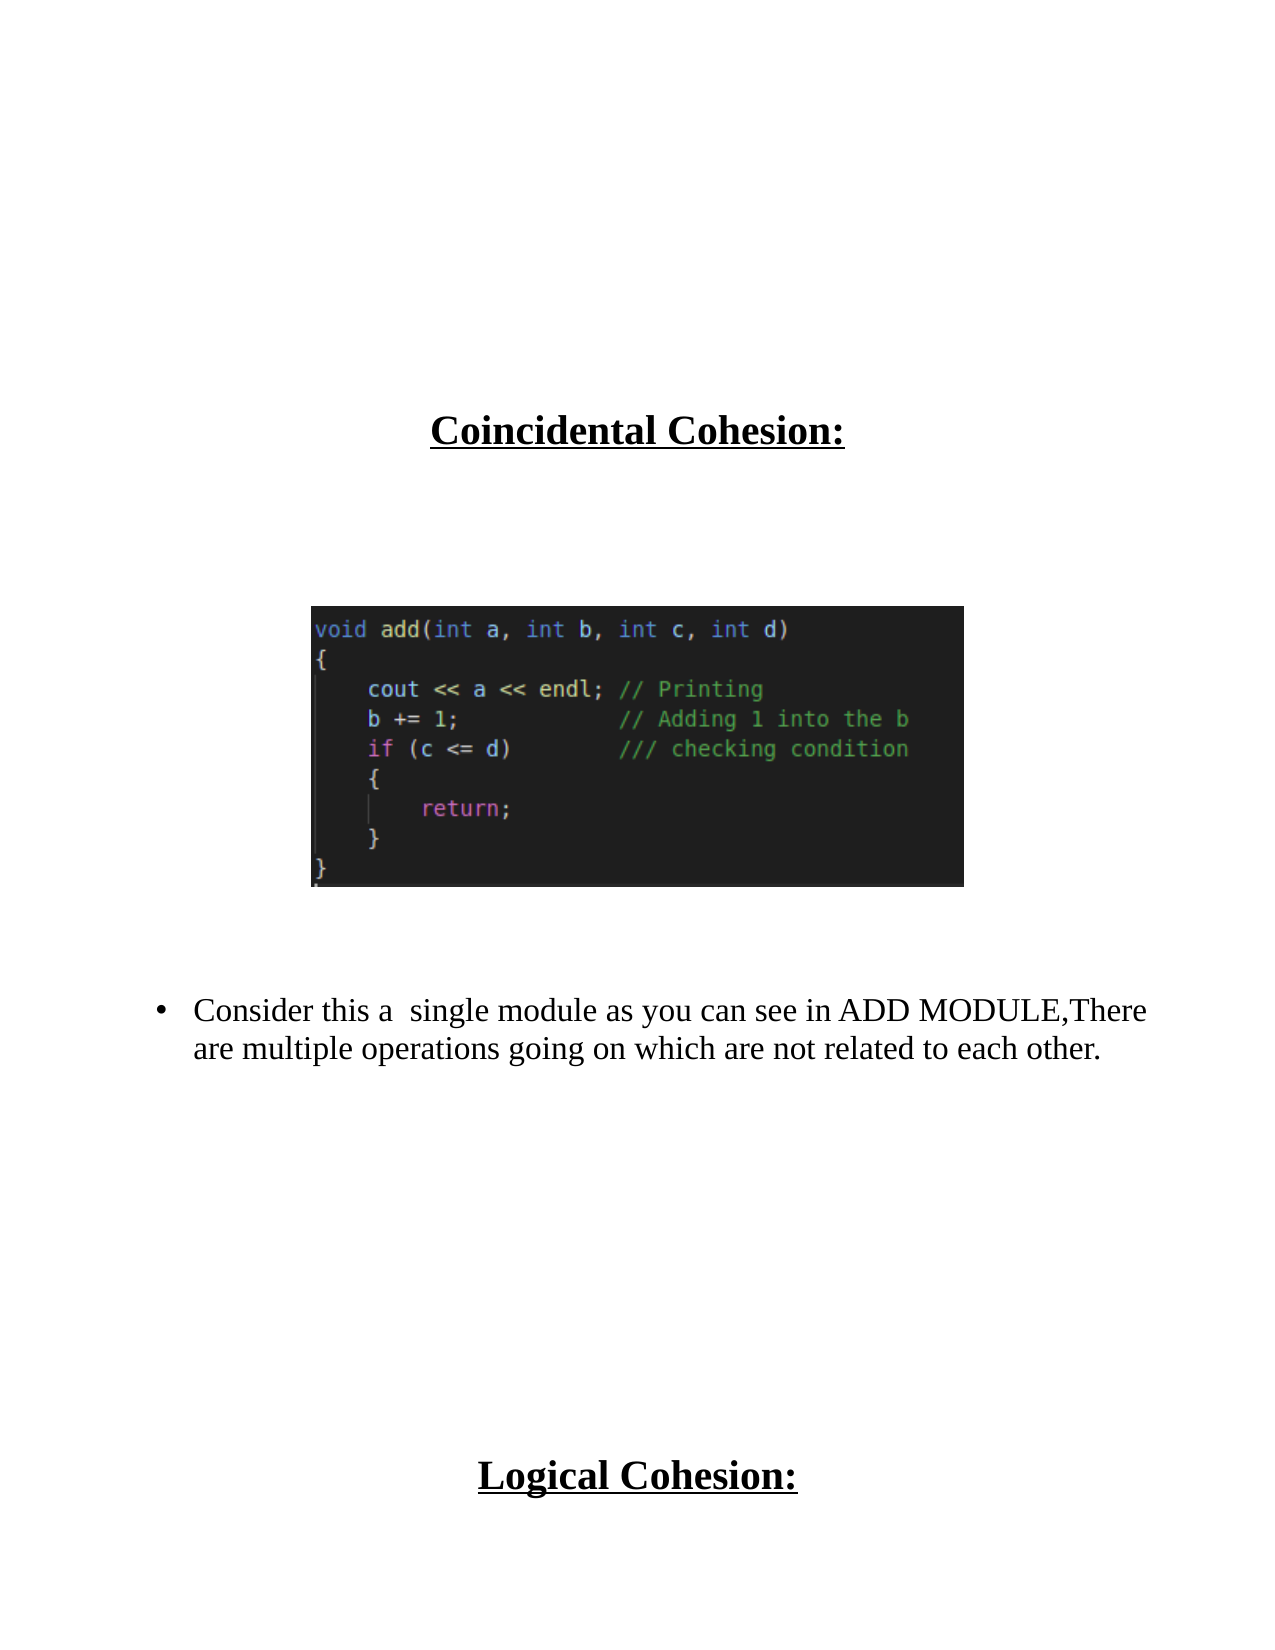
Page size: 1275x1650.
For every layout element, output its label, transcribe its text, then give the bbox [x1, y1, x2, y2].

picture [311, 606, 964, 887]
list Consider this a single module as you can see in ADD MODULE,There are multiple operations going on which are not related to each other. [156, 990, 1157, 1067]
text Logical Cohesion: [118, 1450, 1157, 1498]
text Coincidental Cohesion: [118, 406, 1157, 453]
